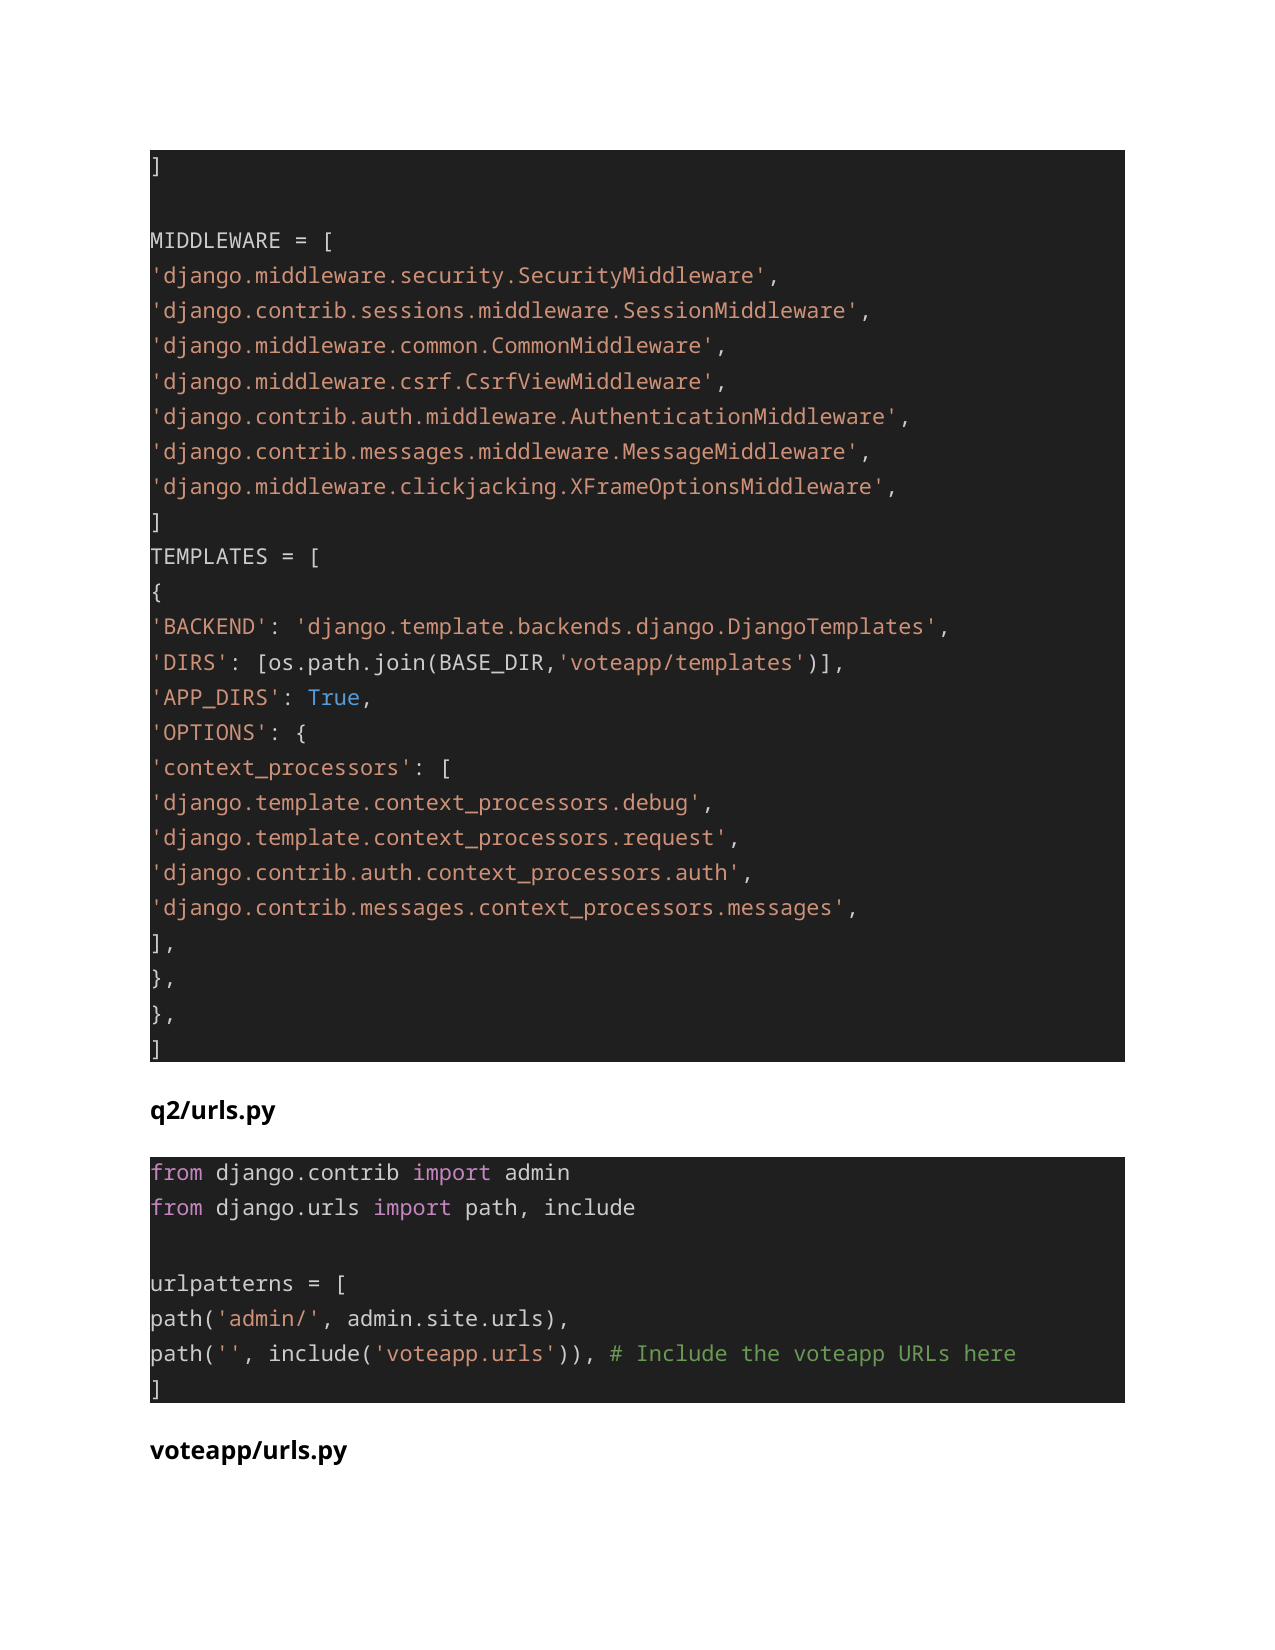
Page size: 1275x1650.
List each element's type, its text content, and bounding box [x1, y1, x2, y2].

text TEMPLATES = [ [150, 541, 1125, 571]
text 'django.middleware.security.SecurityMiddleware', [150, 260, 1125, 290]
text from django.urls import path, include [150, 1192, 1125, 1222]
text from django.contrib import admin [150, 1157, 1125, 1187]
text }, [150, 997, 1125, 1027]
text path('admin/', admin.site.urls), [150, 1303, 1125, 1332]
text MIDDLEWARE = [ [150, 225, 1125, 255]
text 'django.middleware.csrf.CsrfViewMiddleware', [150, 366, 1125, 395]
text 'django.contrib.auth.context_processors.auth', [150, 857, 1125, 887]
text 'django.contrib.sessions.middleware.SessionMiddleware', [150, 295, 1125, 325]
text 'OPTIONS': { [150, 717, 1125, 746]
text ] [150, 1373, 1125, 1403]
text voteapp/urls.py [150, 1433, 1125, 1467]
text ], [150, 927, 1125, 957]
text 'django.middleware.common.CommonMiddleware', [150, 331, 1125, 360]
text urlpatterns = [ [150, 1267, 1125, 1297]
text 'BACKEND': 'django.template.backends.django.DjangoTemplates', [150, 611, 1125, 641]
text 'DIRS': [os.path.join(BASE_DIR,'voteapp/templates')], [150, 646, 1125, 676]
text 'django.middleware.clickjacking.XFrameOptionsMiddleware', [150, 471, 1125, 501]
text }, [150, 962, 1125, 992]
text 'django.contrib.auth.middleware.AuthenticationMiddleware', [150, 401, 1125, 431]
text ] [150, 150, 1125, 180]
text path('', include('voteapp.urls')), # Include the voteapp URLs here [150, 1338, 1125, 1367]
text q2/urls.py [150, 1093, 1125, 1127]
text ] [150, 506, 1125, 536]
text { [150, 576, 1125, 606]
text ] [150, 1033, 1125, 1062]
text 'django.contrib.messages.context_processors.messages', [150, 892, 1125, 922]
text 'django.contrib.messages.middleware.MessageMiddleware', [150, 436, 1125, 466]
text 'APP_DIRS': True, [150, 682, 1125, 711]
text 'context_processors': [ [150, 752, 1125, 782]
text 'django.template.context_processors.request', [150, 822, 1125, 852]
text 'django.template.context_processors.debug', [150, 787, 1125, 817]
